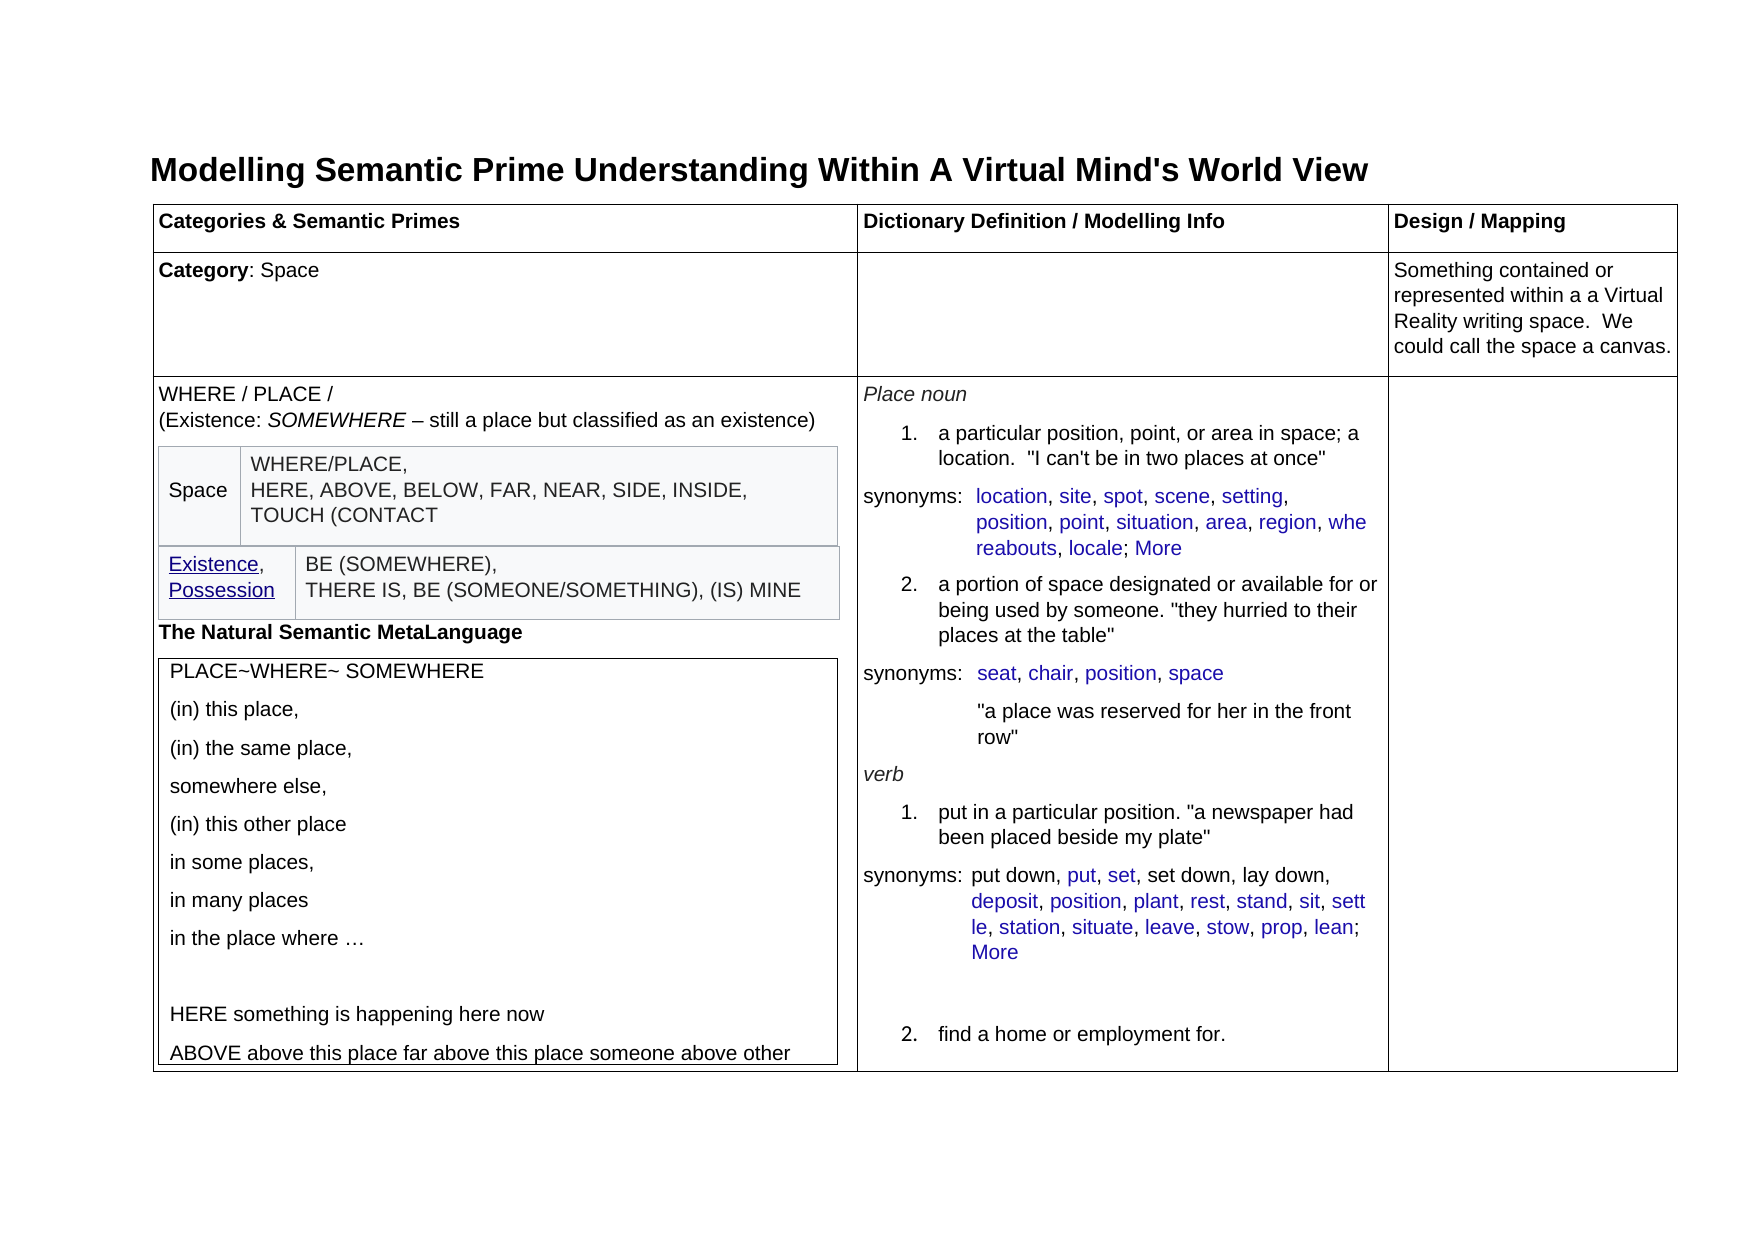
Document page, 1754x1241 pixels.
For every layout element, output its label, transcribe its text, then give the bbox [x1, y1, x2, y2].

table_cell Something contained or represented within a a Virtual Reality writing space. We could call the space a canvas. [1389, 253, 1677, 376]
table_cell Place noun a particular position, point, or area in space; a location. "I can't be in two places at once" a portion of space designated or available for or being used by someone. "they hurried to their places at the table" verb put in a particular position. "a newspaper had been placed beside my plate" find a home or employment for. [858, 377, 1388, 1071]
table_header Categories & Semantic Primes [154, 205, 857, 252]
table_cell [1389, 377, 1677, 1071]
table_header BE (SOMEWHERE), THERE IS, BE (SOMEONE/SOMETHING), (IS) MINE [296, 547, 839, 619]
table_cell Category: Space [154, 253, 857, 376]
table_header Design / Mapping [1389, 205, 1677, 252]
table_header Existence, Possession [159, 547, 295, 619]
table_cell [858, 253, 1388, 376]
table_header synonyms: [863, 661, 977, 761]
table_header PLACE~WHERE~ SOMEWHERE (in) this place, (in) the same place, somewhere else, (in) this other place in some places, in many places in the place where … HERE something is happening here now ABOVE above this place far above this place someone above other [159, 659, 837, 1064]
table_header put down, put, set, set down, lay down, deposit, position, plant, rest, stand, sit, settle, station, situate, leave, stow, prop, lean; More [971, 863, 1368, 977]
table_header synonyms: [863, 863, 971, 977]
table_cell WHERE / PLACE / (Existence: SOMEWHERE – still a place but classified as an existence) The Natural Semantic MetaLanguage [154, 377, 857, 1071]
table_header location, site, spot, scene, setting, position, point, situation, area, region, whereabouts, locale; More [976, 484, 1368, 572]
text Modelling Semantic Prime Understanding Within A Virtual Mind's World View [150, 150, 1677, 188]
table_header Dictionary Definition / Modelling Info [858, 205, 1388, 252]
table_header Space [159, 447, 240, 545]
table_header WHERE/PLACE, HERE, ABOVE, BELOW, FAR, NEAR, SIDE, INSIDE, TOUCH (CONTACT [241, 447, 837, 545]
table_header seat, chair, position, space "a place was reserved for her in the front row" [977, 661, 1368, 761]
table_header synonyms: [863, 484, 976, 572]
